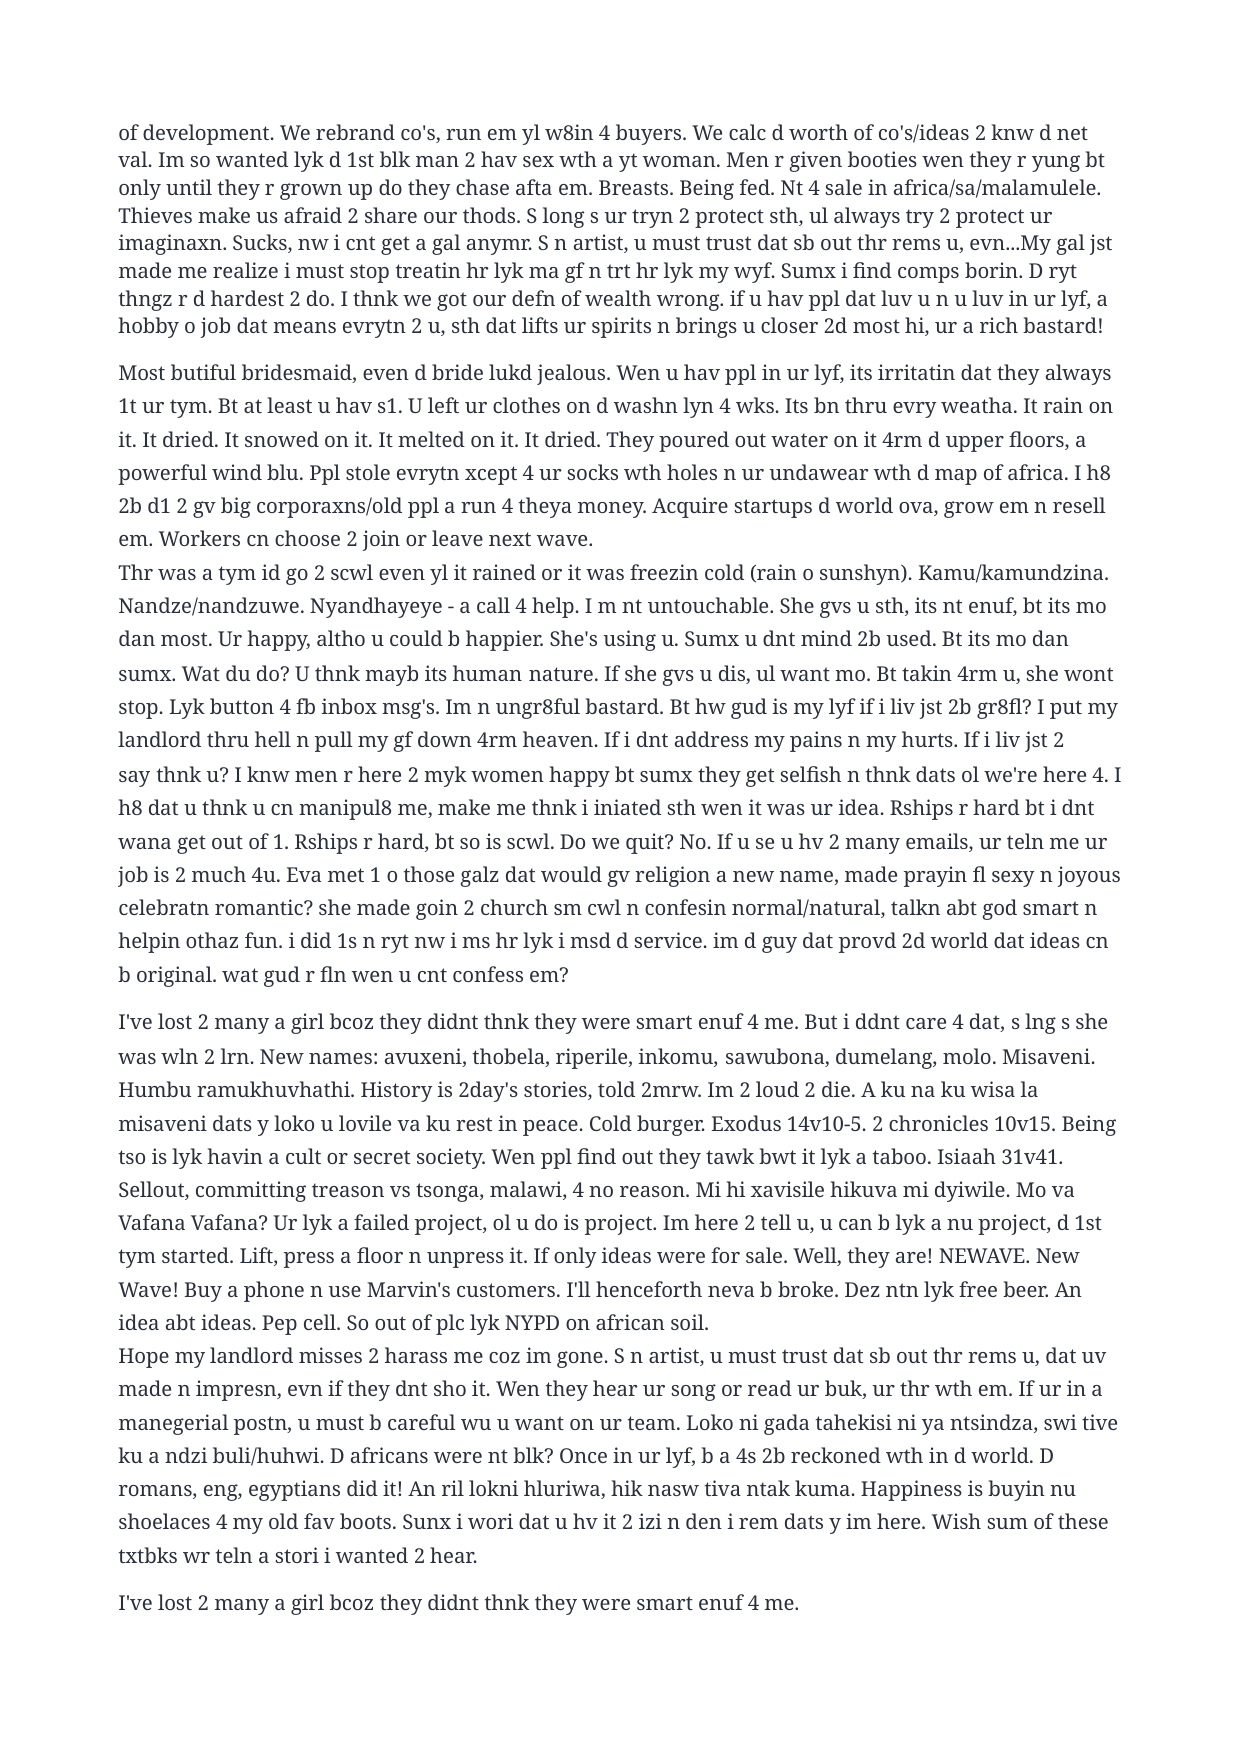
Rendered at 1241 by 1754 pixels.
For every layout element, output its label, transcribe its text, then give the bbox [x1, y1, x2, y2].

text I've lost 2 many a girl bcoz they didnt thnk they were smart enuf 4 me. [118, 1589, 1122, 1617]
text of development. We rebrand co's, run em yl w8in 4 buyers. We calc d worth of co's/ideas 2 knw d net val. Im so wanted lyk d 1st blk man 2 hav sex wth a yt woman. Men r given booties wen they r yung bt only until they r grown up do they chase afta em. Breasts. Being fed. Nt 4 sale in africa/sa/malamulele. Thieves make us afraid 2 share our thods. S long s ur tryn 2 protect sth, ul always try 2 protect ur imaginaxn. Sucks, nw i cnt get a gal anymr. S n artist, u must trust dat sb out thr rems u, evn...My gal jst made me realize i must stop treatin hr lyk ma gf n trt hr lyk my wyf. Sumx i find comps borin. D ryt thngz r d hardest 2 do. I thnk we got our defn of wealth wrong. if u hav ppl dat luv u n u luv in ur lyf, a hobby o job dat means evrytn 2 u, sth dat lifts ur spirits n brings u closer 2d most hi, ur a rich bastard! [118, 118, 1122, 340]
text Most butiful bridesmaid, even d bride lukd jealous. Wen u hav ppl in ur lyf, its irritatin dat they always 1t ur tym. Bt at least u hav s1. U left ur clothes on d washn lyn 4 wks. Its bn thru evry weatha. It rain on it. It dried. It snowed on it. It melted on it. It dried. They poured out water on it 4rm d upper floors, a powerful wind blu. Ppl stole evrytn xcept 4 ur socks wth holes n ur undawear wth d map of africa. I h8 2b d1 2 gv big corporaxns/old ppl a run 4 theya money. Acquire startups d world ova, grow em n resell em. Workers cn choose 2 join or leave next wave. Thr was a tym id go 2 scwl even yl it rained or it was freezin cold (rain o sunshyn). Kamu/kamundzina. Nandze/nandzuwe. Nyandhayeye - a call 4 help. I m nt untouchable. She gvs u sth, its nt enuf, bt its mo dan most. Ur happy, altho u could b happier. She's using u. Sumx u dnt mind 2b used. Bt its mo dan sumx. Wat du do? U thnk mayb its human nature. If she gvs u dis, ul want mo. Bt takin 4rm u, she wont stop. Lyk button 4 fb inbox msg's. Im n ungr8ful bastard. Bt hw gud is my lyf if i liv jst 2b gr8fl? I put my landlord thru hell n pull my gf down 4rm heaven. If i dnt address my pains n my hurts. If i liv jst 2 say thnk u? I knw men r here 2 myk women happy bt sumx they get selfish n thnk dats ol we're here 4. I h8 dat u thnk u cn manipul8 me, make me thnk i iniated sth wen it was ur idea. Rships r hard bt i dnt wana get out of 1. Rships r hard, bt so is scwl. Do we quit? No. If u se u hv 2 many emails, ur teln me ur job is 2 much 4u. Eva met 1 o those galz dat would gv religion a new name, made prayin fl sexy n joyous celebratn romantic? she made goin 2 church sm cwl n confesin normal/natural, talkn abt god smart n helpin othaz fun. i did 1s n ryt nw i ms hr lyk i msd d service. im d guy dat provd 2d world dat ideas cn b original. wat gud r fln wen u cnt confess em? [118, 359, 1122, 988]
text I've lost 2 many a girl bcoz they didnt thnk they were smart enuf 4 me. But i ddnt care 4 dat, s lng s she was wln 2 lrn. New names: avuxeni, thobela, riperile, inkomu, sawubona, dumelang, molo. Misaveni. Humbu ramukhuvhathi. History is 2day's stories, told 2mrw. Im 2 loud 2 die. A ku na ku wisa la misaveni dats y loko u lovile va ku rest in peace. Cold burger. Exodus 14v10-5. 2 chronicles 10v15. Being tso is lyk havin a cult or secret society. Wen ppl find out they tawk bwt it lyk a taboo. Isiaah 31v41. Sellout, committing treason vs tsonga, malawi, 4 no reason. Mi hi xavisile hikuva mi dyiwile. Mo va Vafana Vafana? Ur lyk a failed project, ol u do is project. Im here 2 tell u, u can b lyk a nu project, d 1st tym started. Lift, press a floor n unpress it. If only ideas were for sale. Well, they are! NEWAVE. New Wave! Buy a phone n use Marvin's customers. I'll henceforth neva b broke. Dez ntn lyk free beer. An idea abt ideas. Pep cell. So out of plc lyk NYPD on african soil. Hope my landlord misses 2 harass me coz im gone. S n artist, u must trust dat sb out thr rems u, dat uv made n impresn, evn if they dnt sho it. Wen they hear ur song or read ur buk, ur thr wth em. If ur in a manegerial postn, u must b careful wu u want on ur team. Loko ni gada tahekisi ni ya ntsindza, swi tive ku a ndzi buli/huhwi. D africans were nt blk? Once in ur lyf, b a 4s 2b reckoned wth in d world. D romans, eng, egyptians did it! An ril lokni hluriwa, hik nasw tiva ntak kuma. Happiness is buyin nu shoelaces 4 my old fav boots. Sunx i wori dat u hv it 2 izi n den i rem dats y im here. Wish sum of these txtbks wr teln a stori i wanted 2 hear. [118, 1008, 1122, 1569]
